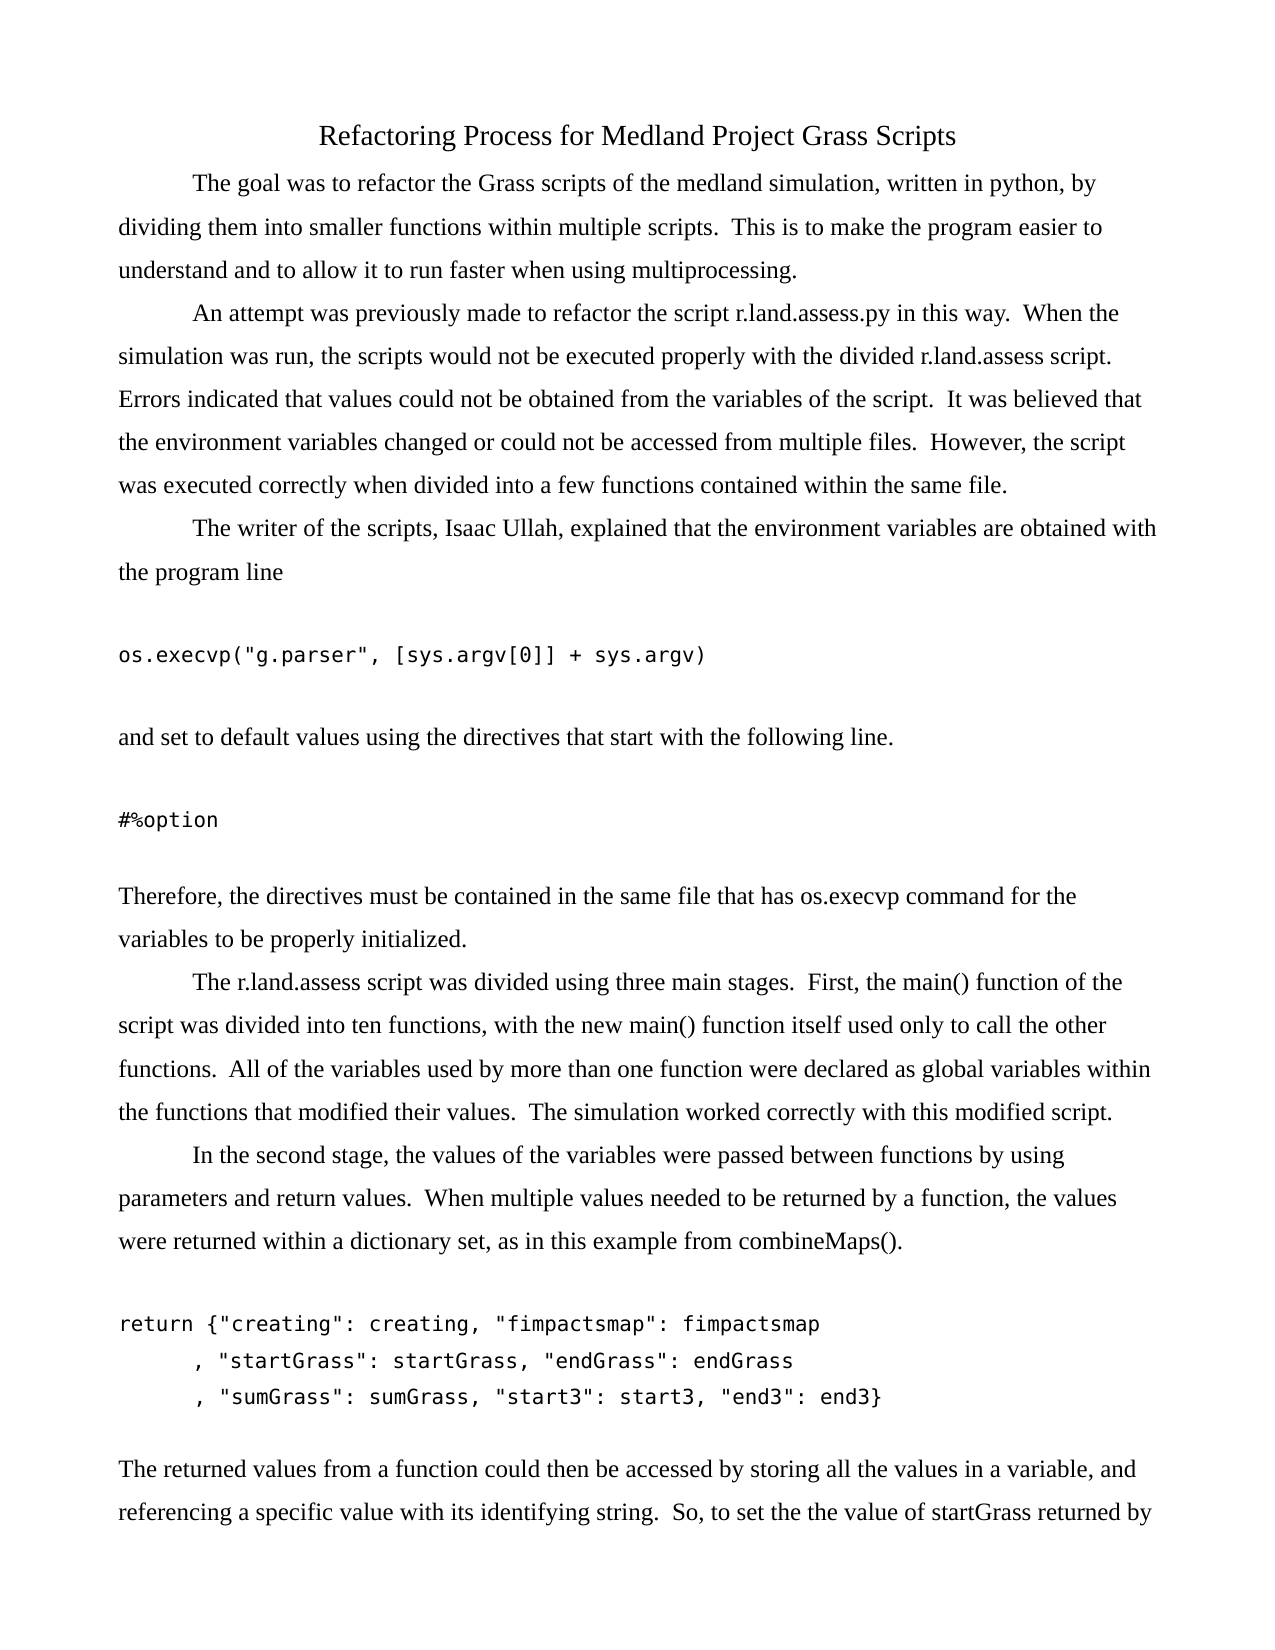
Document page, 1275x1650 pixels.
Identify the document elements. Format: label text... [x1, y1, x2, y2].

text The goal was to refactor the Grass scripts of the medland simulation, written in python, by dividing them into smaller functions within multiple scripts. This is to make the program easier to understand and to allow it to run faster when using multiprocessing. [118, 168, 1157, 283]
text An attempt was previously made to refactor the script r.land.assess.py in this way. When the simulation was run, the scripts would not be executed properly with the divided r.land.assess script. Errors indicated that values could not be obtained from the variables of the script. It was believed that the environment variables changed or could not be accessed from multiple files. However, the script was executed correctly when divided into a few functions contained within the same file. [118, 298, 1157, 499]
text #%option [118, 808, 1157, 833]
text Therefore, the directives must be contained in the same file that has os.execvp command for the variables to be properly initialized. [118, 881, 1157, 953]
text In the second stage, the values of the variables were passed between functions by using parameters and return values. When multiple values needed to be returned by a function, the values were returned within a dictionary set, as in this example from combineMaps(). [118, 1140, 1157, 1255]
text , "sumGrass": sumGrass, "start3": start3, "end3": end3} [118, 1385, 1157, 1409]
text Refactoring Process for Medland Project Grass Scripts [118, 118, 1157, 152]
text and set to default values using the directives that start with the following line. [118, 722, 1157, 751]
text The returned values from a function could then be accessed by storing all the values in a variable, and referencing a specific value with its identifying string. So, to set the the value of startGrass returned by [118, 1454, 1157, 1526]
text return {"creating": creating, "fimpactsmap": fimpactsmap [118, 1312, 1157, 1337]
text The writer of the scripts, Isaac Ullah, explained that the environment variables are obtained with the program line [118, 513, 1157, 585]
text os.execvp("g.parser", [sys.argv[0]] + sys.argv) [118, 643, 1157, 667]
text , "startGrass": startGrass, "endGrass": endGrass [118, 1349, 1157, 1373]
text The r.land.assess script was divided using three main stages. First, the main() function of the script was divided into ten functions, with the new main() function itself used only to call the other functions. All of the variables used by more than one function were declared as global variables within the functions that modified their values. The simulation worked correctly with this modified script. [118, 967, 1157, 1126]
